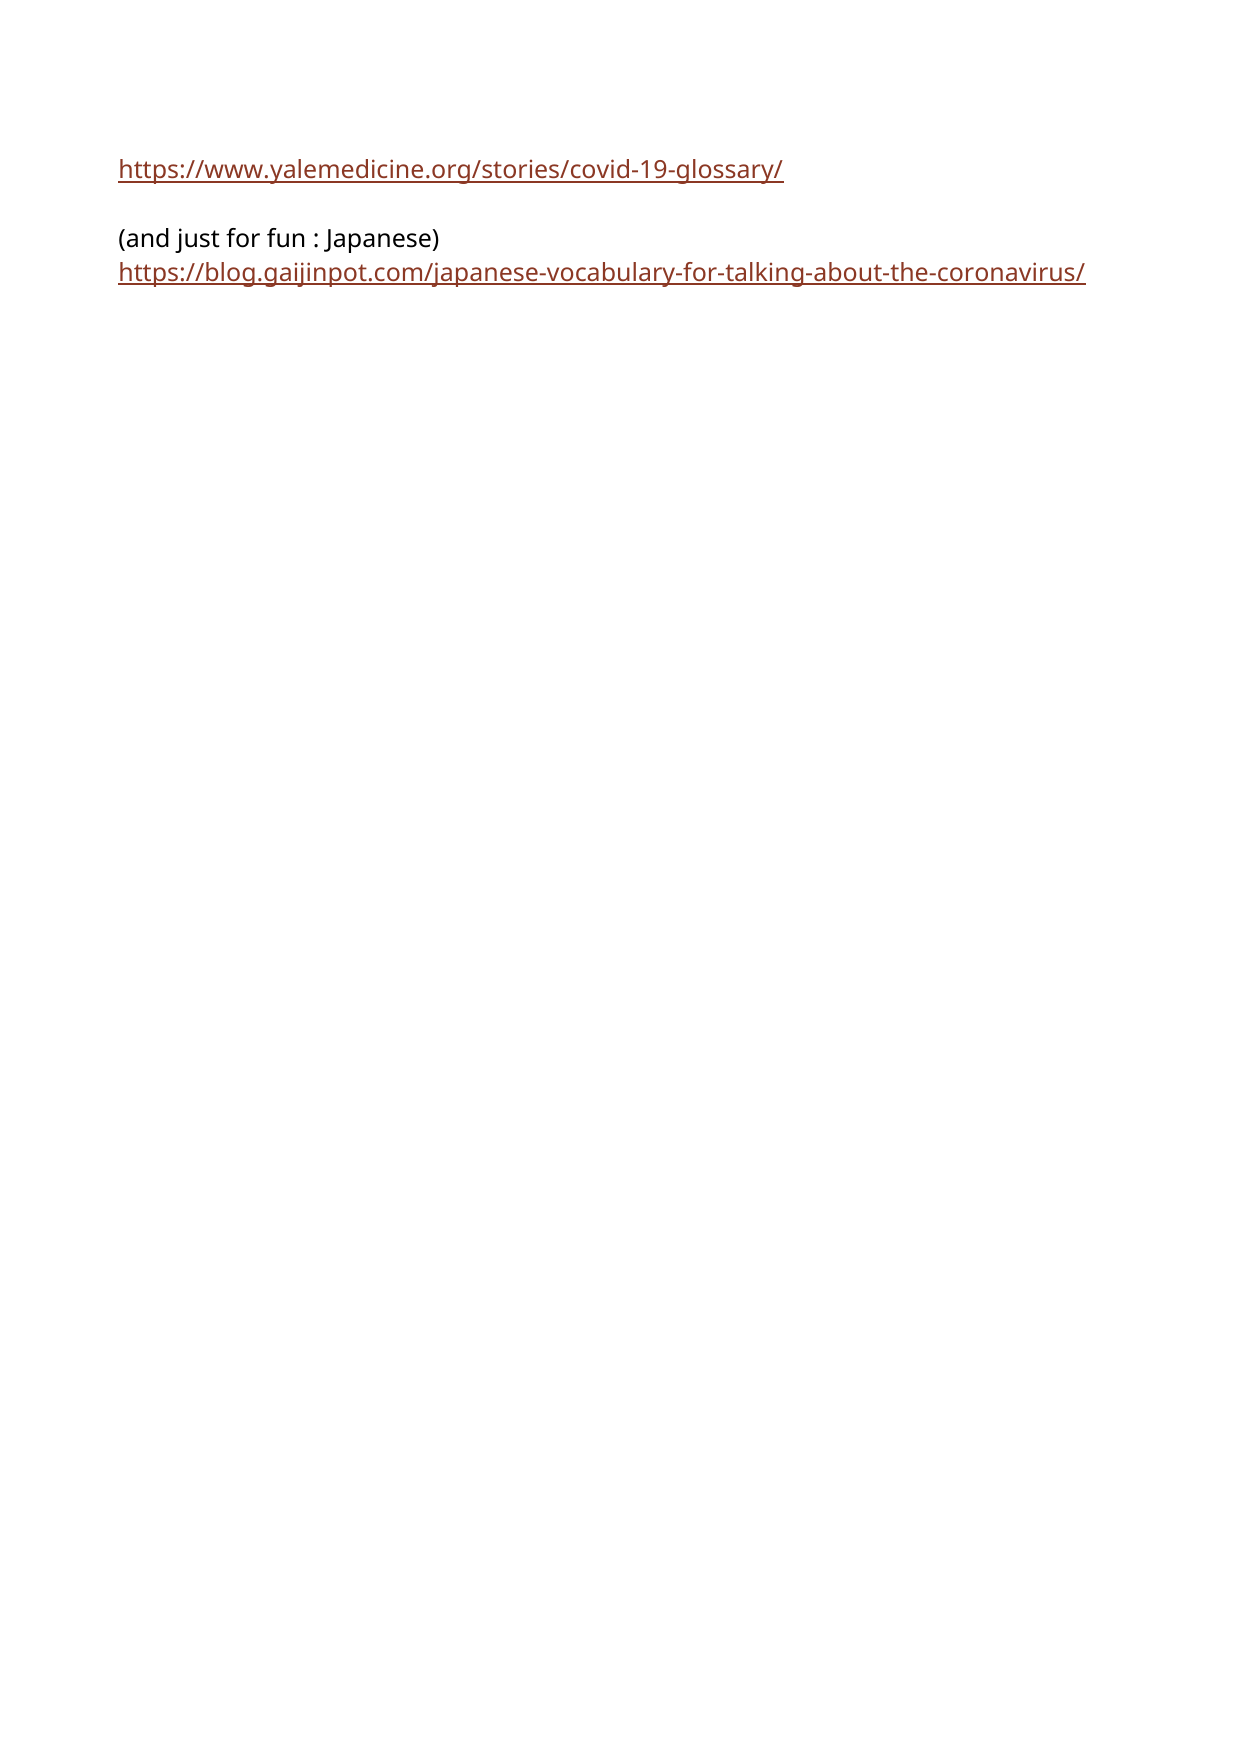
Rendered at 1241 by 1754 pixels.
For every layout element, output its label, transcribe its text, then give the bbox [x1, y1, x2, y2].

text https://blog.gaijinpot.com/japanese-vocabulary-for-talking-about-the-coronavirus/ [118, 254, 1122, 288]
text (and just for fun : Japanese) [118, 220, 1122, 254]
text https://www.yalemedicine.org/stories/covid-19-glossary/ [118, 152, 1122, 186]
